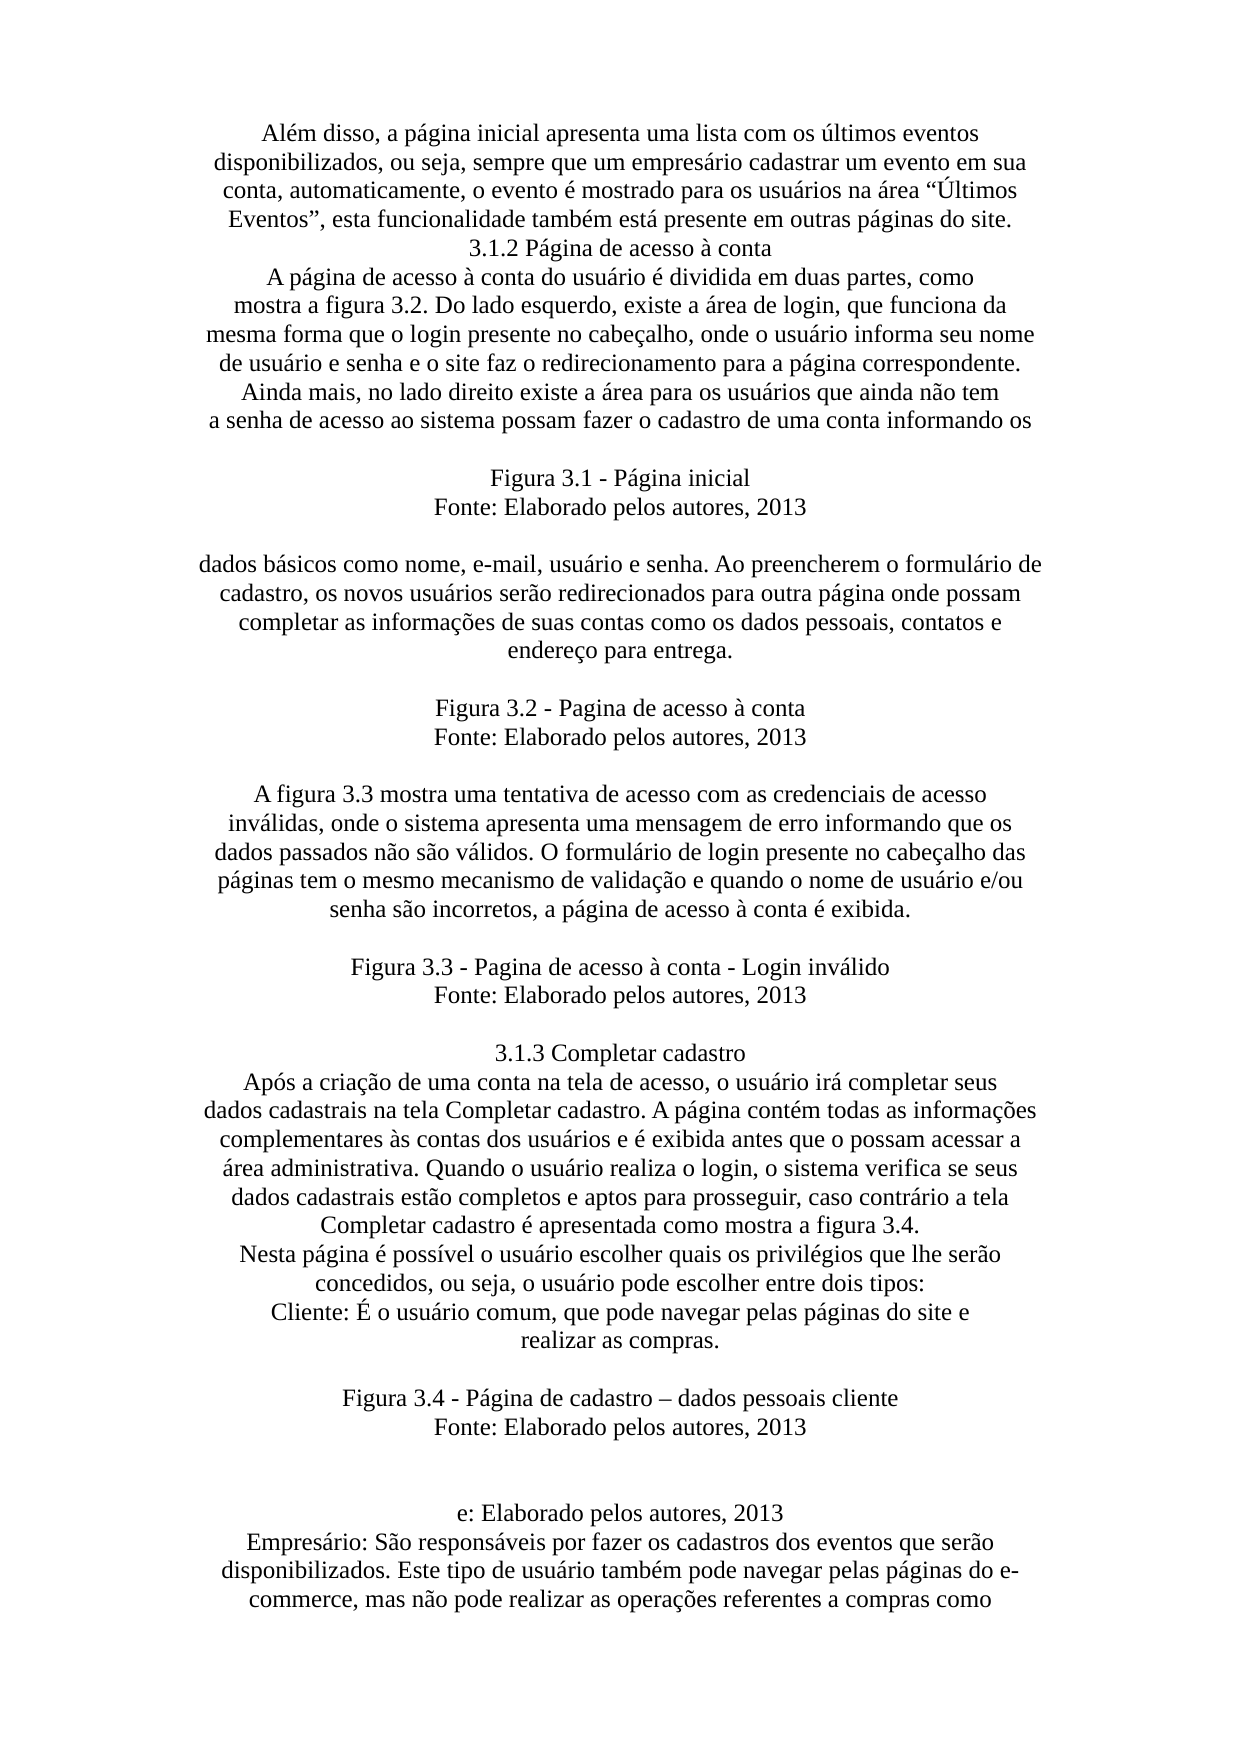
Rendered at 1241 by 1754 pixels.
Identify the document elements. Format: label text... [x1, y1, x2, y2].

text Nesta página é possível o usuário escolher quais os privilégios que lhe serão [118, 1239, 1122, 1268]
text cadastro, os novos usuários serão redirecionados para outra página onde possam [118, 578, 1122, 607]
text Completar cadastro é apresentada como mostra a figura 3.4. [118, 1211, 1122, 1239]
text dados passados não são válidos. O formulário de login presente no cabeçalho das [118, 837, 1122, 866]
text dados básicos como nome, e-mail, usuário e senha. Ao preencherem o formulário de [118, 549, 1122, 578]
text Figura 3.2 - Pagina de acesso à conta [118, 693, 1122, 722]
text dados cadastrais estão completos e aptos para prosseguir, caso contrário a tela [118, 1182, 1122, 1211]
text conta, automaticamente, o evento é mostrado para os usuários na área “Últimos [118, 176, 1122, 204]
text mostra a figura 3.2. Do lado esquerdo, existe a área de login, que funciona da [118, 291, 1122, 319]
text Fonte: Elaborado pelos autores, 2013 [118, 492, 1122, 521]
text Figura 3.3 - Pagina de acesso à conta - Login inválido [118, 952, 1122, 981]
text de usuário e senha e o site faz o redirecionamento para a página correspondente. [118, 348, 1122, 377]
text 3.1.3 Completar cadastro [118, 1038, 1122, 1067]
text Fonte: Elaborado pelos autores, 2013 [118, 1412, 1122, 1441]
text Figura 3.4 - Página de cadastro – dados pessoais cliente [118, 1383, 1122, 1412]
text A figura 3.3 mostra uma tentativa de acesso com as credenciais de acesso [118, 779, 1122, 808]
text páginas tem o mesmo mecanismo de validação e quando o nome de usuário e/ou [118, 866, 1122, 894]
text inválidas, onde o sistema apresenta uma mensagem de erro informando que os [118, 808, 1122, 837]
text mesma forma que o login presente no cabeçalho, onde o usuário informa seu nome [118, 319, 1122, 348]
text commerce, mas não pode realizar as operações referentes a compras como [118, 1584, 1122, 1613]
text disponibilizados. Este tipo de usuário também pode navegar pelas páginas do e- [118, 1556, 1122, 1584]
text disponibilizados, ou seja, sempre que um empresário cadastrar um evento em sua [118, 147, 1122, 176]
text dados cadastrais na tela Completar cadastro. A página contém todas as informações [118, 1096, 1122, 1124]
text Além disso, a página inicial apresenta uma lista com os últimos eventos [118, 118, 1122, 147]
text realizar as compras. [118, 1326, 1122, 1354]
text a senha de acesso ao sistema possam fazer o cadastro de uma conta informando os [118, 406, 1122, 434]
text senha são incorretos, a página de acesso à conta é exibida. [118, 894, 1122, 923]
text Eventos”, esta funcionalidade também está presente em outras páginas do site. [118, 204, 1122, 233]
text Figura 3.1 - Página inicial [118, 463, 1122, 492]
text 3.1.2 Página de acesso à conta [118, 233, 1122, 262]
text Após a criação de uma conta na tela de acesso, o usuário irá completar seus [118, 1067, 1122, 1096]
text área administrativa. Quando o usuário realiza o login, o sistema verifica se seus [118, 1153, 1122, 1182]
text Cliente: É o usuário comum, que pode navegar pelas páginas do site e [118, 1297, 1122, 1326]
text complementares às contas dos usuários e é exibida antes que o possam acessar a [118, 1124, 1122, 1153]
text Ainda mais, no lado direito existe a área para os usuários que ainda não tem [118, 377, 1122, 406]
text Fonte: Elaborado pelos autores, 2013 [118, 722, 1122, 751]
text completar as informações de suas contas como os dados pessoais, contatos e [118, 607, 1122, 636]
text Empresário: São responsáveis por fazer os cadastros dos eventos que serão [118, 1527, 1122, 1556]
text e: Elaborado pelos autores, 2013 [118, 1498, 1122, 1527]
text Fonte: Elaborado pelos autores, 2013 [118, 981, 1122, 1009]
text A página de acesso à conta do usuário é dividida em duas partes, como [118, 262, 1122, 291]
text endereço para entrega. [118, 636, 1122, 664]
text concedidos, ou seja, o usuário pode escolher entre dois tipos: [118, 1268, 1122, 1297]
